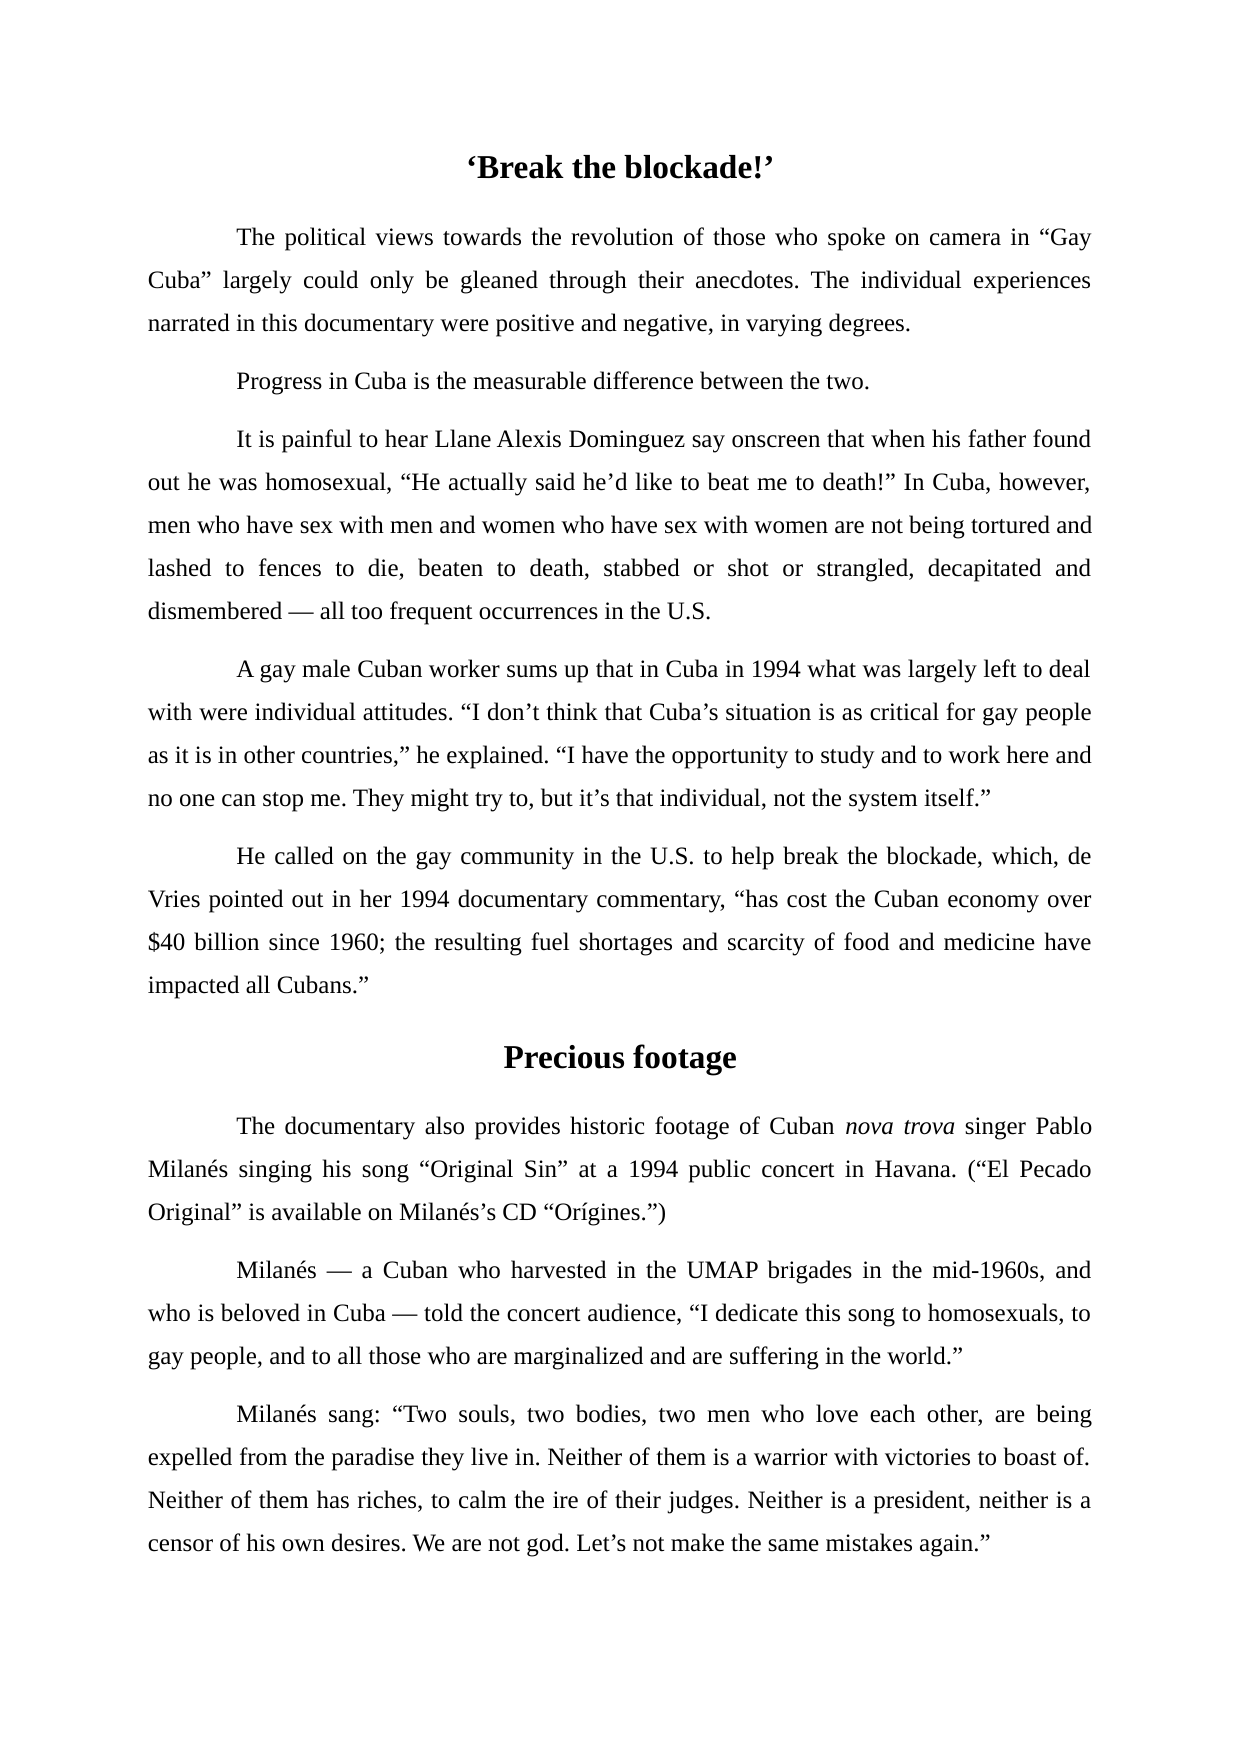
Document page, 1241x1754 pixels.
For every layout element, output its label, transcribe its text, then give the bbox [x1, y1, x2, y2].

text Milanés sang: “Two souls, two bodies, two men who love each other, are being expelled from the paradise they live in. Neither of them is a warrior with victories to boast of. Neither of them has riches, to calm the ire of their judges. Neither is a president, neither is a censor of his own desires. We are not god. Let’s not make the same mistakes again.” [148, 1399, 1093, 1557]
text Milanés — a Cuban who harvested in the UMAP brigades in the mid-1960s, and who is beloved in Cuba — told the concert audience, “I dedicate this song to homosexuals, to gay people, and to all those who are marginalized and are suffering in the world.” [148, 1255, 1093, 1370]
text The documentary also provides historic footage of Cuban nova trova singer Pablo Milanés singing his song “Original Sin” at a 1994 public concert in Havana. (“El Pecado Original” is available on Milanés’s CD “Orígines.”) [148, 1111, 1093, 1226]
subtitle ‘Break the blockade!’ [148, 148, 1093, 186]
text He called on the gay community in the U.S. to help break the blockade, which, de Vries pointed out in her 1994 documentary commentary, “has cost the Cuban economy over $40 billion since 1960; the resulting fuel shortages and scarcity of food and medicine have impacted all Cubans.” [148, 841, 1093, 999]
text It is painful to hear Llane Alexis Dominguez say onscreen that when his father found out he was homosexual, “He actually said he’d like to beat me to death!” In Cuba, however, men who have sex with men and women who have sex with women are not being tortured and lashed to fences to die, beaten to death, stabbed or shot or strangled, decapitated and dismembered — all too frequent occurrences in the U.S. [148, 424, 1093, 625]
text Progress in Cuba is the measurable difference between the two. [148, 366, 1093, 395]
subtitle Precious footage [148, 1037, 1093, 1075]
text The political views towards the revolution of those who spoke on camera in “Gay Cuba” largely could only be gleaned through their anecdotes. The individual experiences narrated in this documentary were positive and negative, in varying degrees. [148, 222, 1093, 337]
text A gay male Cuban worker sums up that in Cuba in 1994 what was largely left to deal with were individual attitudes. “I don’t think that Cuba’s situation is as critical for gay people as it is in other countries,” he explained. “I have the opportunity to study and to work here and no one can stop me. They might try to, but it’s that individual, not the system itself.” [148, 654, 1093, 812]
